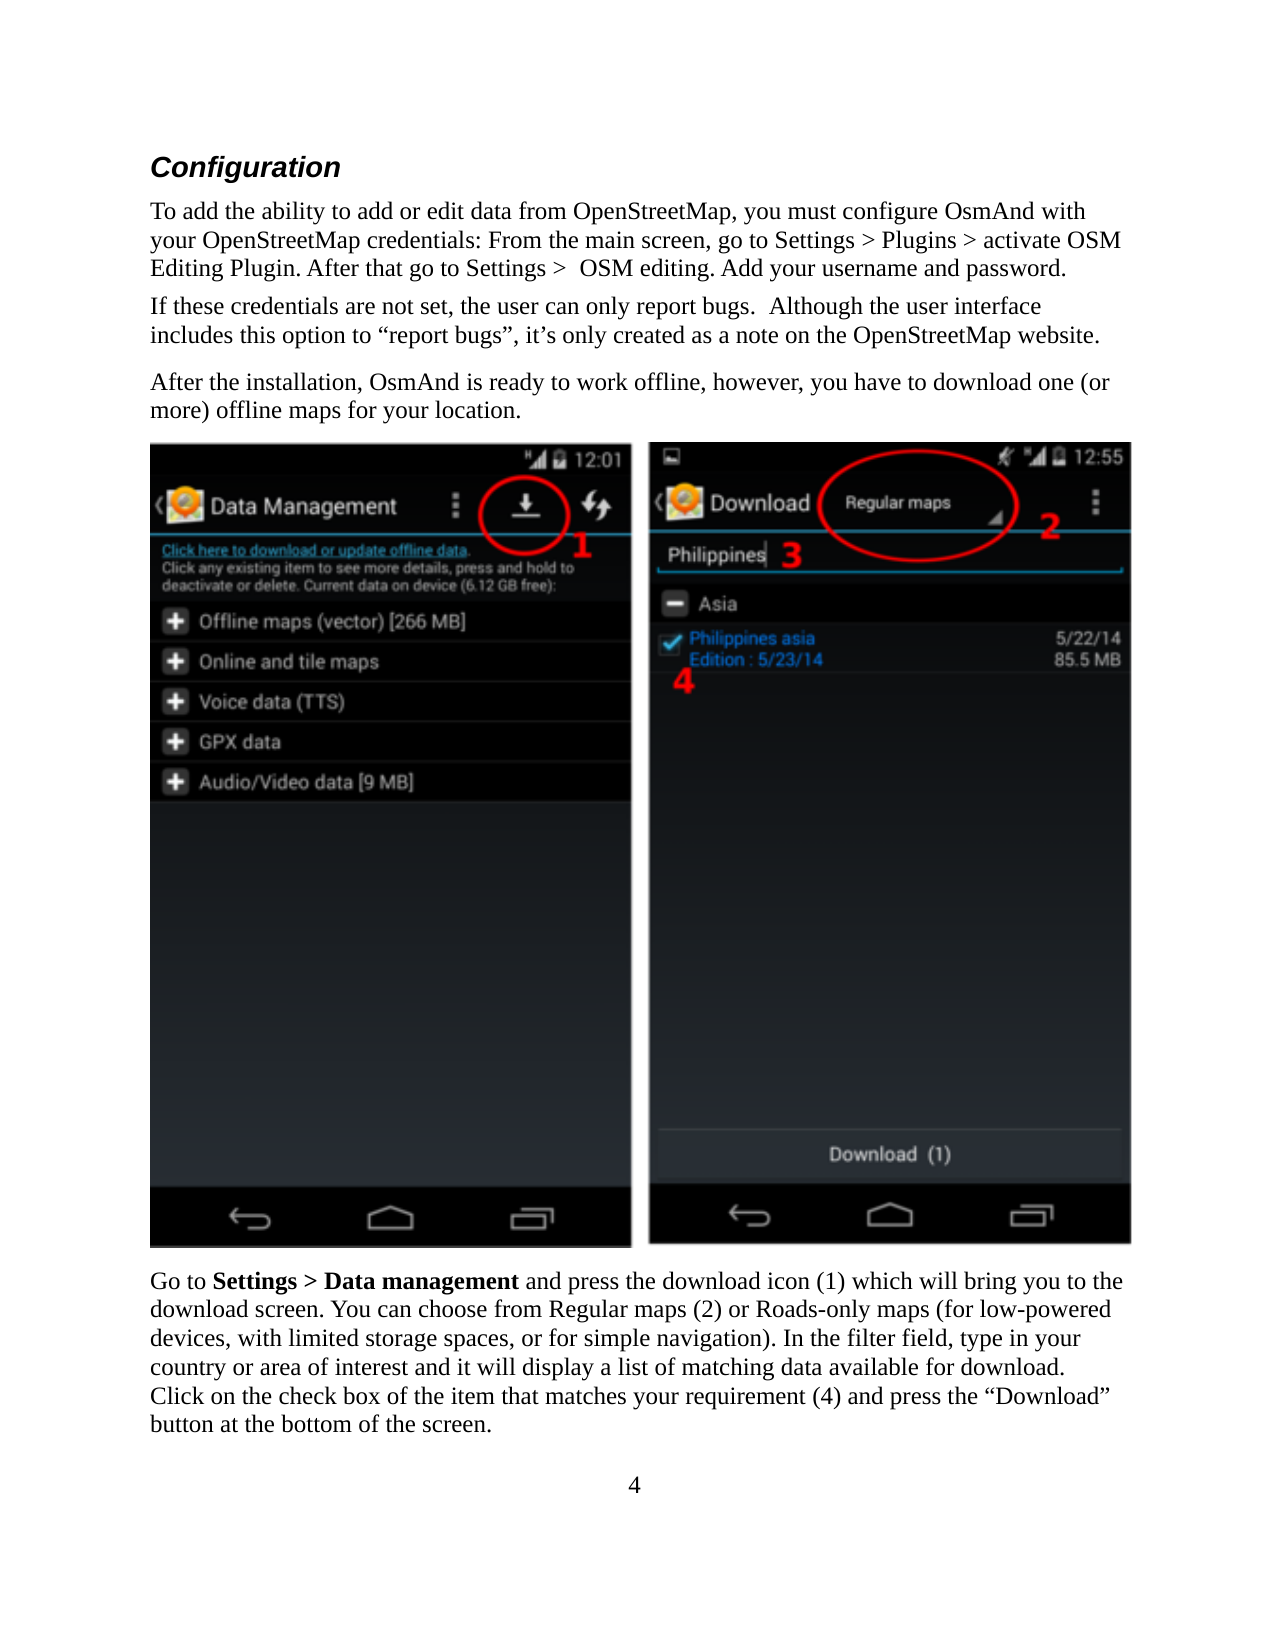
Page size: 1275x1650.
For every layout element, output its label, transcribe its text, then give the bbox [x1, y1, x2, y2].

text To add the ability to add or edit data from OpenStreetMap, you must configure OsmAnd with your OpenStreetMap credentials: From the main screen, go to Settings > Plugins > activate OSM Editing Plugin. After that go to Settings > OSM editing. Add your username and password. [150, 196, 1125, 282]
text If these credentials are not set, the user can only report bugs. Although the user interface includes this option to “report bugs”, it’s only created as a note on the OpenStreetMap website. [150, 291, 1125, 349]
text After the installation, OsmAnd is ready to work offline, however, you have to download one (or more) offline maps for your location. [150, 367, 1125, 424]
picture [150, 442, 1132, 1248]
subtitle Configuration [150, 150, 1125, 183]
text Go to Settings > Data management and press the download icon (1) which will bring you to the download screen. You can choose from Regular maps (2) or Roads-only maps (for low-powered devices, with limited storage spaces, or for simple navigation). In the filter field, type in your country or area of interest and it will display a list of matching data available for download. Click on the check box of the item that matches your requirement (4) and press the “Download” button at the bottom of the screen. [150, 1266, 1125, 1438]
